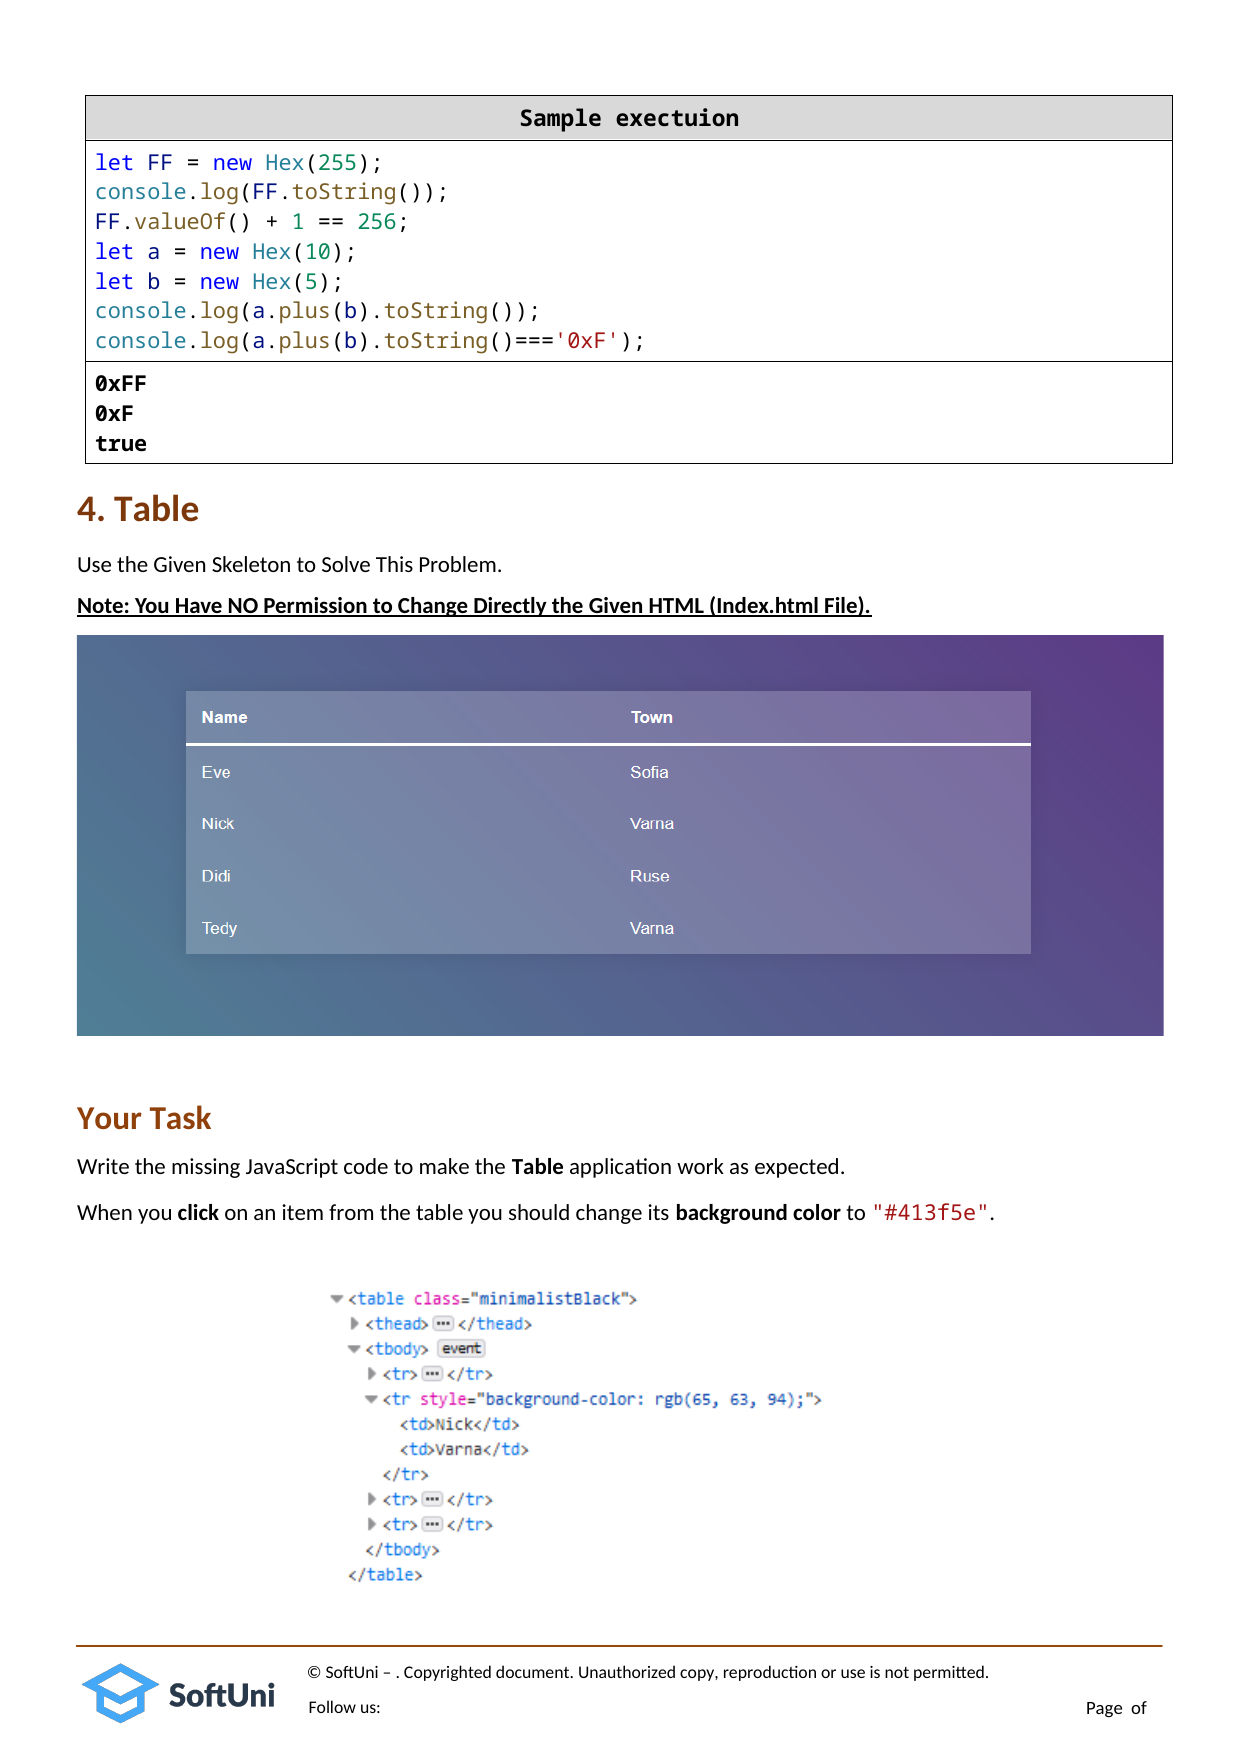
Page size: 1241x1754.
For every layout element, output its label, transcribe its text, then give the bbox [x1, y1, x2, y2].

picture [76, 635, 1164, 1036]
text Write the missing JavaScript code to make the Table application work as expected. [77, 1152, 1163, 1180]
text When you click on an item from the table you should change its background color to "#413f5e". [77, 1197, 1163, 1227]
table_cell let FF = new Hex(255); console.log(FF.toString()); FF.valueOf() + 1 == 256; let a = new Hex(10); let b = new Hex(5); console.log(a.plus(b).toString()); console.log(a.plus(b).toString()==='0xF'); [86, 141, 1172, 361]
subtitle Table [77, 485, 1163, 531]
text Note: You Have NO Permission to Change Directly the Given HTML (Index.html File). [77, 591, 1163, 619]
table_cell 0xFF 0xF true [86, 362, 1172, 463]
subtitle Use the Given Skeleton to Solve This Problem. [77, 550, 1163, 578]
picture [309, 1286, 932, 1587]
table_header Sample exectuion [86, 96, 1172, 139]
subtitle Your Task [77, 1097, 1163, 1138]
picture [75, 1658, 281, 1729]
